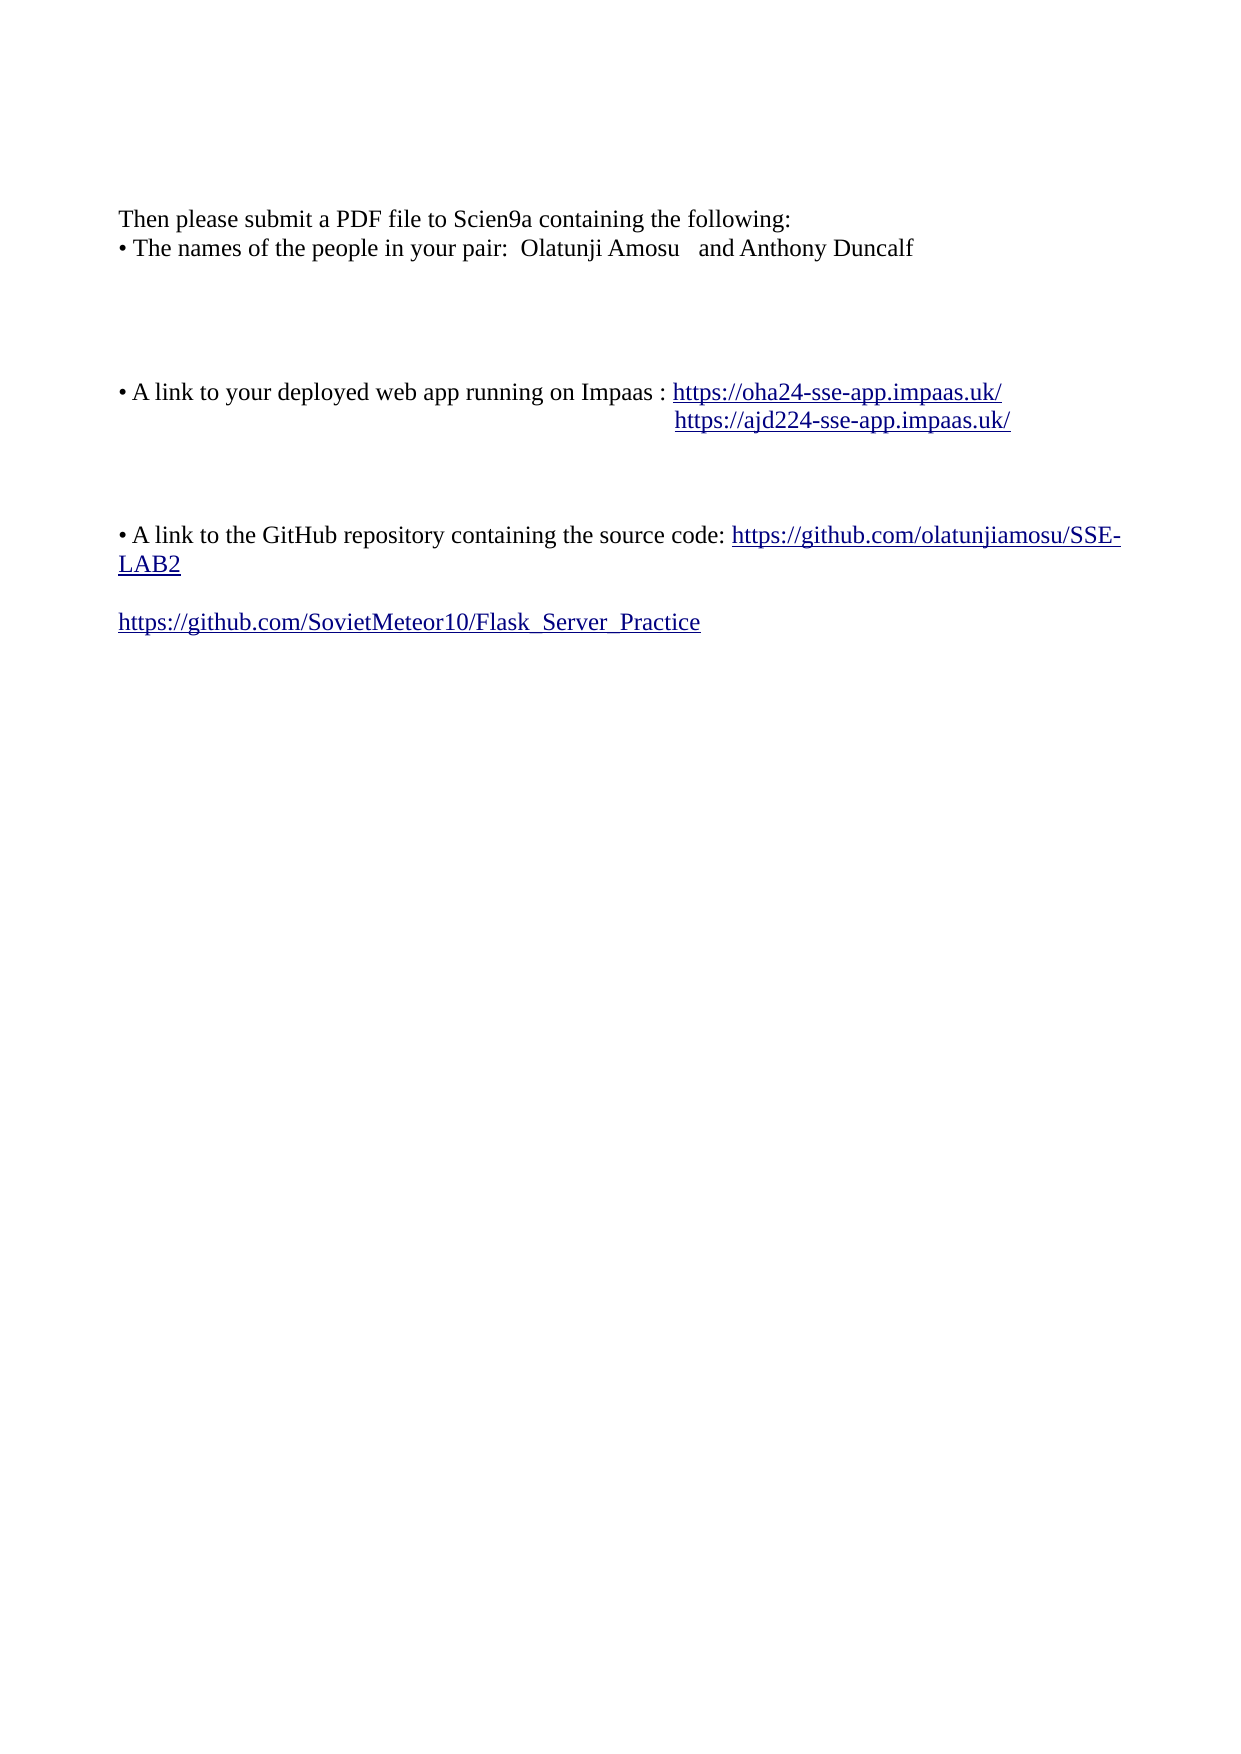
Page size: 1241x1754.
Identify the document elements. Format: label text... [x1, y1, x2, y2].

text • A link to your deployed web app running on Impaas : https://oha24-sse-app.impaas.uk/ [118, 377, 1122, 406]
text Then please submit a PDF file to Scien9a containing the following: [118, 204, 1122, 233]
text • The names of the people in your pair: Olatunji Amosu and Anthony Duncalf [118, 233, 1122, 262]
text https://ajd224-sse-app.impaas.uk/ [118, 406, 1122, 434]
text • A link to the GitHub repository containing the source code: https://github.com/olatunjiamosu/SSE-LAB2 [118, 521, 1122, 578]
text https://github.com/SovietMeteor10/Flask_Server_Practice [118, 607, 1122, 636]
